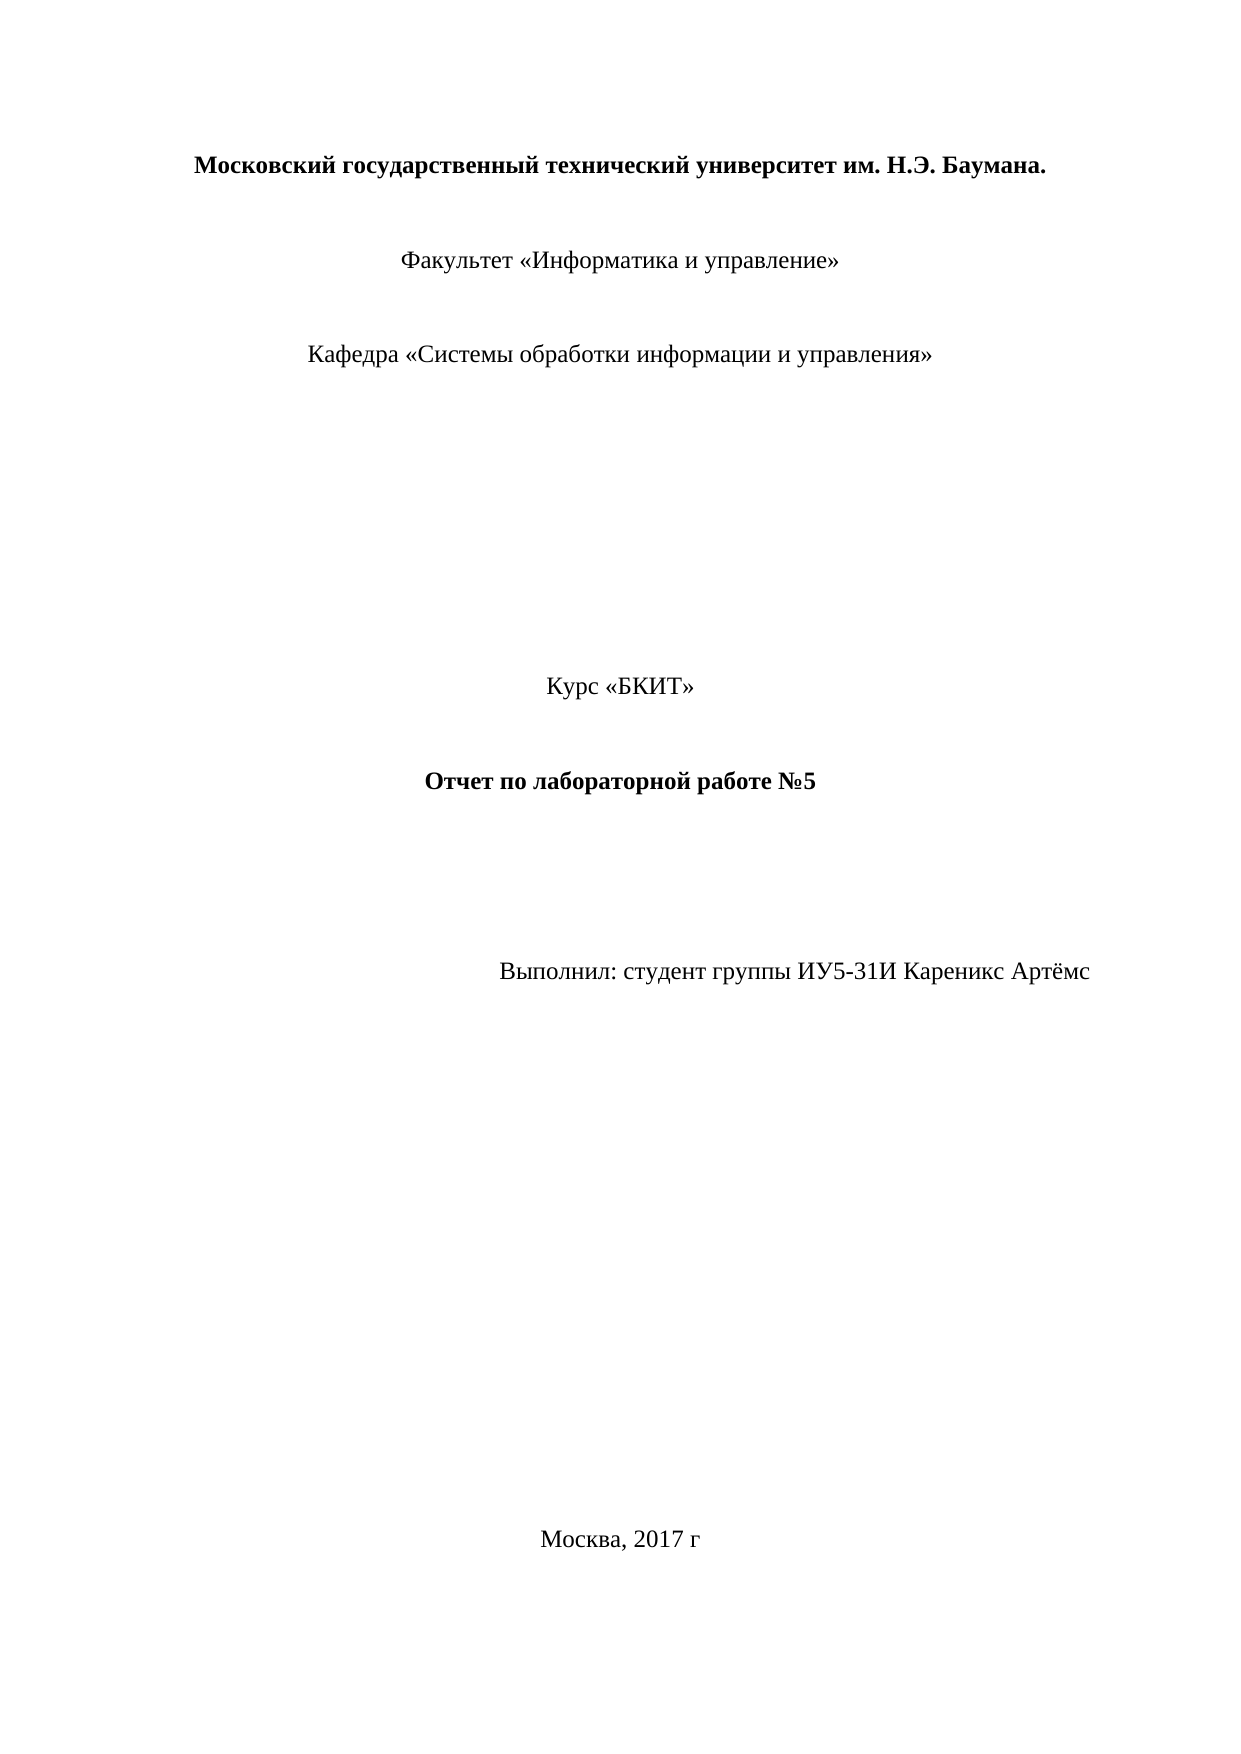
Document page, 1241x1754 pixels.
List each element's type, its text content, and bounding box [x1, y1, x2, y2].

text Факультет «Информатика и управление» [150, 245, 1090, 273]
text Москва, 2017 г [150, 1524, 1090, 1553]
text Отчет по лабораторной работе №5 [150, 766, 1090, 795]
text Курс «БКИТ» [150, 671, 1090, 700]
text Выполнил: студент группы ИУ5-31И Кареникс Артёмс [150, 956, 1090, 984]
text Кафедра «Системы обработки информации и управления» [150, 339, 1090, 368]
text Московский государственный технический университет им. Н.Э. Баумана. [150, 150, 1090, 179]
